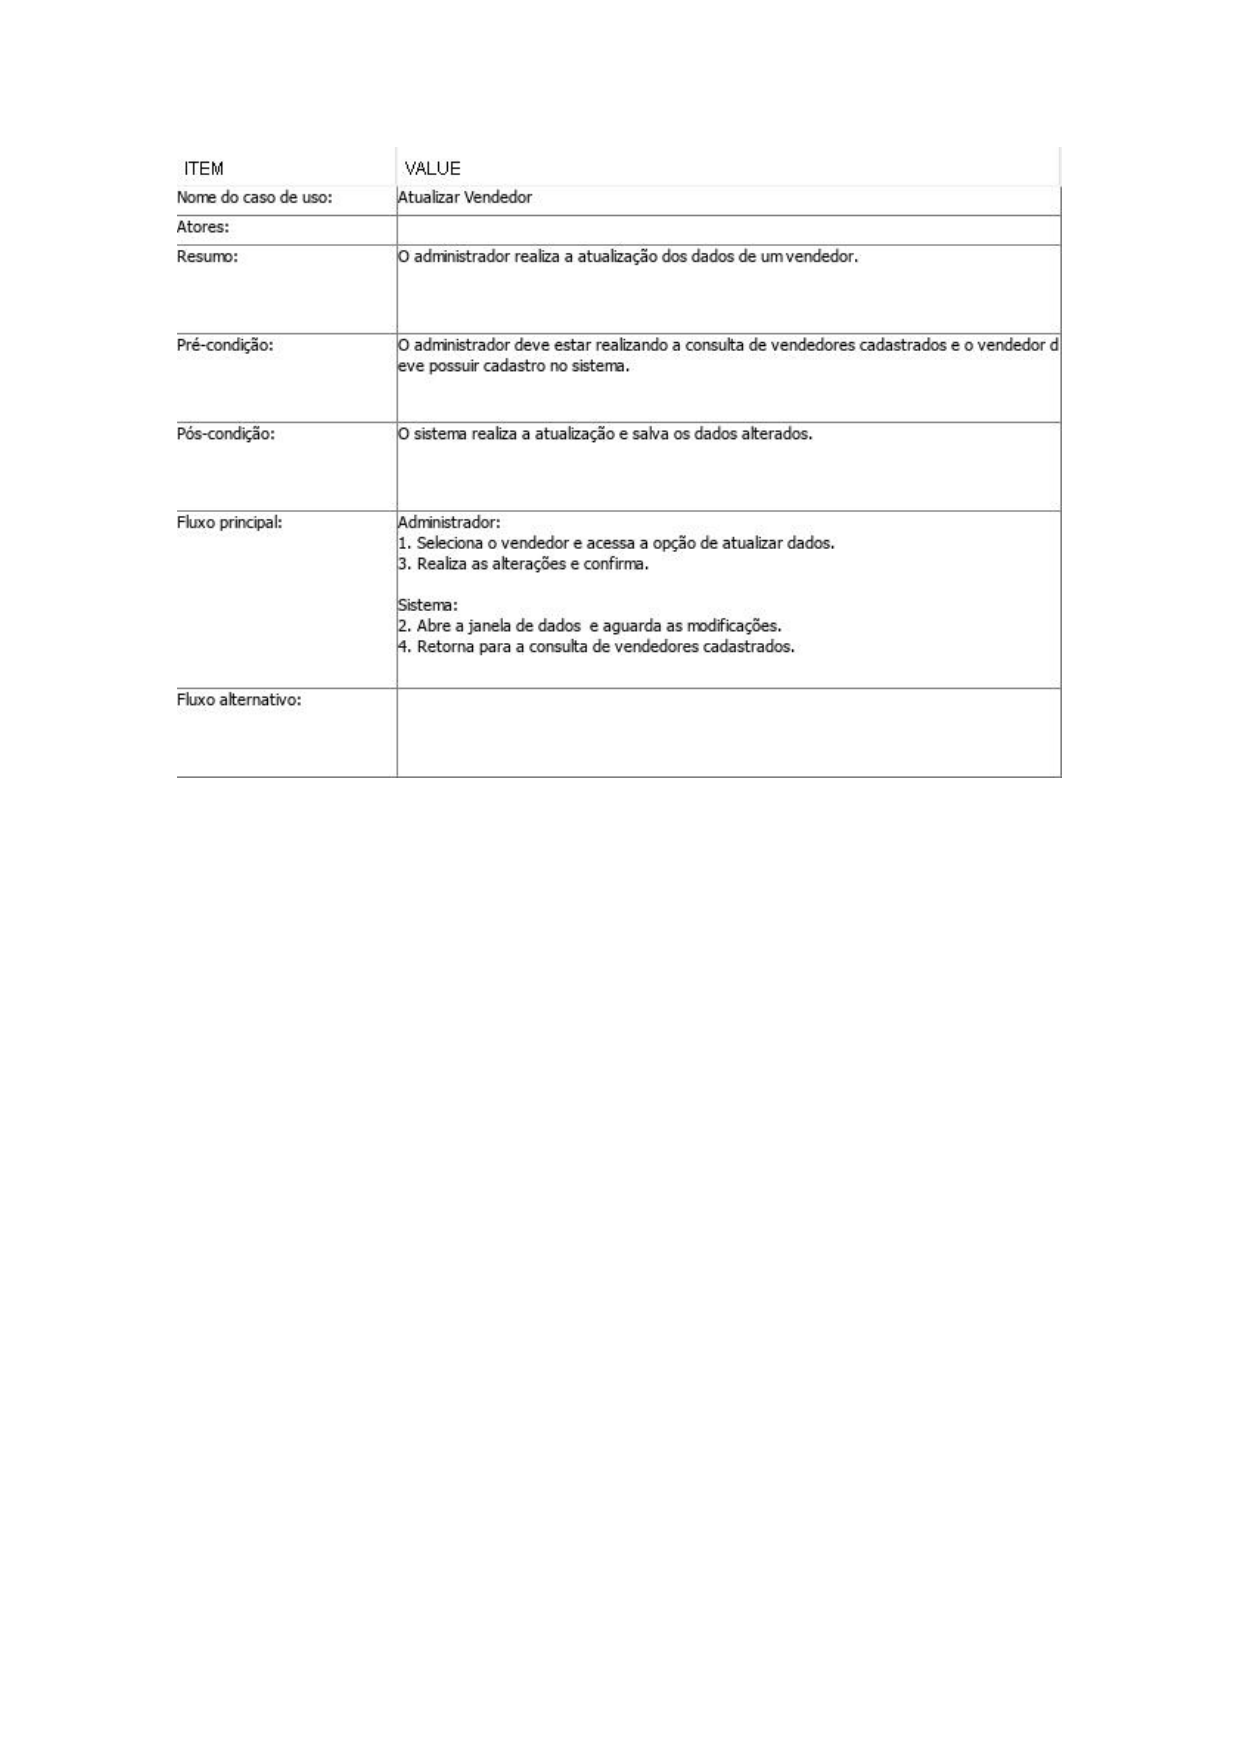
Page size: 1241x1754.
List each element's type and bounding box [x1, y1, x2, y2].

picture [177, 147, 1062, 778]
